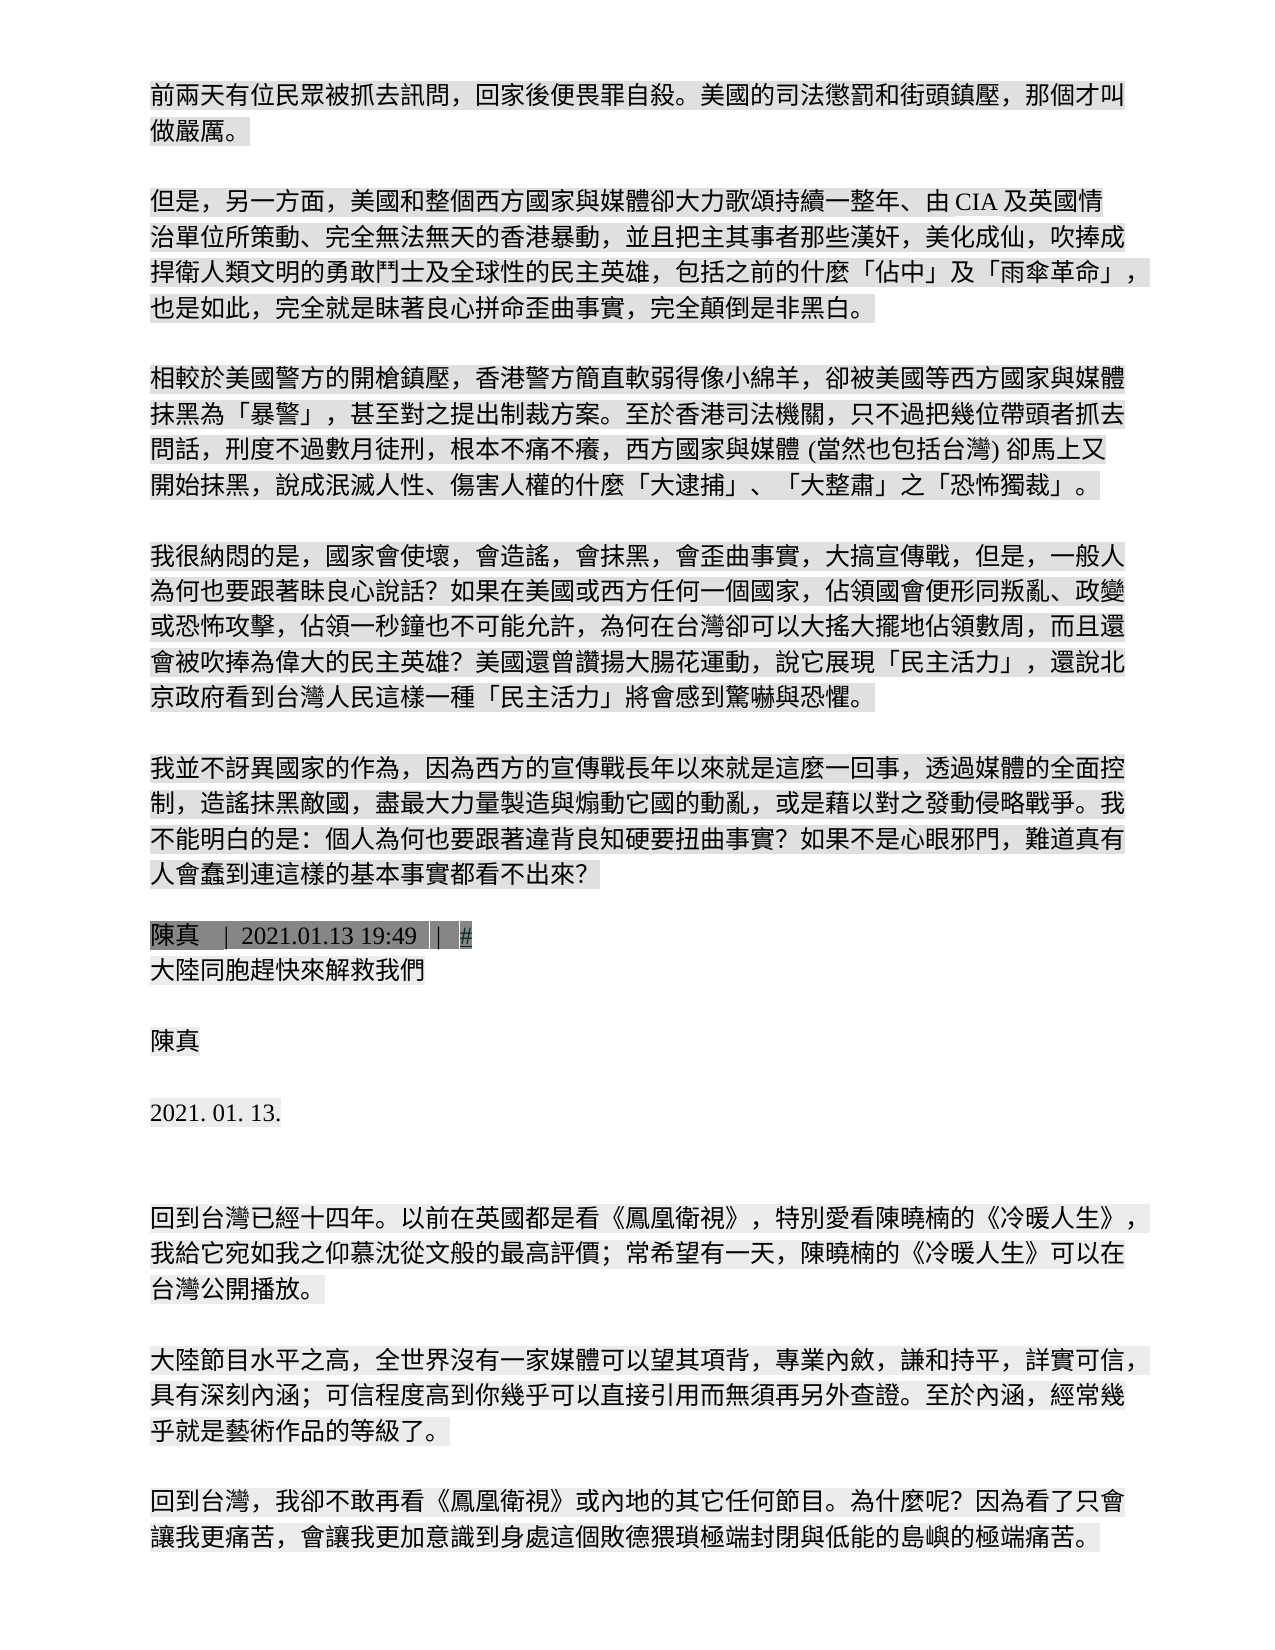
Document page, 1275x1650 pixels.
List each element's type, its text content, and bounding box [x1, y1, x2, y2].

text 美國眾議院昨天發佈川普的彈劾報告，指控他「煽動叛亂」、「鼓動恐怖襲擊」。美國司法部並表明已掌握上萬筆影像資料，將進入社區，擴大追捕「叛亂暴徒」。這裏有一段一分多鐘的視頻，請大家看看美國司法單位那樣一種「殺無赦」的強悍執法態度與嘴臉： https://bit.ly/2XDI7LC 我想說的是，美國國會事件那樣一種程度的「暴動」算什麼呢？跟香港持續一整年完全無法無天的打砸搶及燒殺擄掠，相去何止千百倍。但是，美國卻以二十年刑度的叛亂重罪來追捕參與者，其中數十人甚至被定位為可處以死刑的「恐怖份子」；鎮壓過程中數人死亡，前兩天有位民眾被抓去訊問，回家後便畏罪自殺。美國的司法懲罰和街頭鎮壓，那個才叫做嚴厲。 但是，另一方面，美國和整個西方國家與媒體卻大力歌頌持續一整年、由CIA及英國情治單位所策動、完全無法無天的香港暴動，並且把主其事者那些漢奸，美化成仙，吹捧成捍衛人類文明的勇敢鬥士及全球性的民主英雄，包括之前的什麼「佔中」及「雨傘革命」，也是如此，完全就是眛著良心拼命歪曲事實，完全顛倒是非黑白。 相較於美國警方的開槍鎮壓，香港警方簡直軟弱得像小綿羊，卻被美國等西方國家與媒體抹黑為「暴警」，甚至對之提出制裁方案。至於香港司法機關，只不過把幾位帶頭者抓去問話，刑度不過數月徒刑，根本不痛不癢，西方國家與媒體 (當然也包括台灣) 卻馬上又開始抹黑，說成泯滅人性、傷害人權的什麼「大逮捕」、「大整肅」之「恐怖獨裁」。 我很納悶的是，國家會使壞，會造謠，會抹黑，會歪曲事實，大搞宣傳戰，但是，一般人為何也要跟著眛良心說話？如果在美國或西方任何一個國家，佔領國會便形同叛亂、政變或恐怖攻擊，佔領一秒鐘也不可能允許，為何在台灣卻可以大搖大擺地佔領數周，而且還會被吹捧為偉大的民主英雄？美國還曾讚揚大腸花運動，說它展現「民主活力」，還說北京政府看到台灣人民這樣一種「民主活力」將會感到驚嚇與恐懼。 我並不訝異國家的作為，因為西方的宣傳戰長年以來就是這麼一回事，透過媒體的全面控制，造謠抹黑敵國，盡最大力量製造與煽動它國的動亂，或是藉以對之發動侵略戰爭。我不能明白的是：個人為何也要跟著違背良知硬要扭曲事實？如果不是心眼邪門，難道真有人會蠢到連這樣的基本事實都看不出來？ [150, 75, 1125, 889]
text 大陸同胞趕快來解救我們 陳真 2021. 01. 13. 回到台灣已經十四年。以前在英國都是看《鳳凰衛視》，特別愛看陳曉楠的《冷暖人生》，我給它宛如我之仰慕沈從文般的最高評價；常希望有一天，陳曉楠的《冷暖人生》可以在台灣公開播放。 大陸節目水平之高，全世界沒有一家媒體可以望其項背，專業內斂，謙和持平，詳實可信，具有深刻內涵；可信程度高到你幾乎可以直接引用而無須再另外查證。至於內涵，經常幾乎就是藝術作品的等級了。 回到台灣，我卻不敢再看《鳳凰衛視》或內地的其它任何節目。為什麼呢？因為看了只會讓我更痛苦，會讓我更加意識到身處這個敗德猥瑣極端封閉與低能的島嶼的極端痛苦。 天底下怎麼會有這麼封閉低能猥瑣到極點而且極端不可信不誠實的所謂媒體，真是很難想像。正常人如何可能忍受這樣一種低能與極端封閉與猥瑣？每天如雷灌耳的低能新聞與低能見解，各種低能網紅及爆奶爆紅的人事物，除此之外，就是人渣政客們永無止盡的醜陋言行。 別人究竟怎麼忍受我不知道，但我真的是會發狂，有夠低能與猥瑣，就連造句遣詞都令人難以忍受，每天就是「打臉」、「嗆爆」或是「網友暴動」、「爆奶」、「蜜臀」，或是什麼「歪樓」(我不知道那是什麼意思)，文化程度真是低能猥瑣到極點。 金燦榮曾經來過台灣，他說，來台灣住上幾天，「整個人就傻了」，腦殘了，何況住上幾十年，真是有夠痛苦。世界上居然有這樣一個徹底封閉的島嶼。一個人，倘若不想點辦法自救，從小到大，就泡在各種極其有害、充滿謊言與品格毒素的垃圾資訊裏頭，他有可能成為一個正直、健全的人嗎？ 這兩年買了智慧電視，裏頭有一些大陸節目，其實我也不太敢看，盡量讓自己心靈麻痺，要不然實在太痛苦了。但我昨天無意中看到一個介紹周恩來的節目，忍不住看了，如下； https://bit.ly/3qfoC8n 不敢說拍得非常好，但至少不會讓人覺得彆扭。我之所以忍不住看它是因為，周恩來是中共或近代中國政治人物裏頭，我最仰慕的一位。如果你能撥出一小時的時間，不妨仔細看看，應該會有一點收穫與啟發。 在這片子中，我看到周恩來19歲時寫的一首詩，寫著：「面壁十年圖破壁，難酬蹈海亦英雄」，讓我很感動。原詩如下： 《大江歌罷掉頭東》 大江歌罷掉頭東， 邃密群科濟世窮。 面壁十年圖破壁， 難酬蹈海亦英雄。 前幾天在 AIT 靜站，聲援阿桑吉，這回我們一家三口都來了，不過小可愛就由世主和小卓阿姨帶去附近的百貨公司玩，我和學姊打頭陣，站在AIT的牌子前，天寒地凍，但還是一共來了七人。警方照樣出動二十幾人全程戒備。 帶頭的警官很友善，買了暖暖包給我，但我婉拒了。其間，他拿出手機給我看，說他的家族長輩群組在傳閱我的文章，我看到其中一篇是《毒豬啟示錄 (十九)：惟俗難耐》。這文章似乎流傳很廣，連平常完全不談政治的醫院護士同事都在問： https://bit.ly/3qgV8ac 我不知道人們閱讀這文章時心裏頭是怎麼想的。我那文章只是想表達活在這個時代的台灣的一種很痛苦的窩囊感：我們居然淪落到被一些很沒出息、根本不值得議論的小癟三所統治；我們居然淪落到必須和蟑螂蛆蛆打架，每天還必須忍受他們的噪音。 你再回頭看看比方說周恩來，或是中國共產黨乃至國民黨的諸多元老，不論其功過，個個總是紮紮實實有血有肉的人物，你絕不會把他們和蛆或蟑螂或小癟三聯想在一起。這些人，不管立場上是敵或友，各有抱負，總是值得某種敬重。 但是，你看看所謂「民主」的台灣，我們和一些什麼樣的貨色起爭執？腦殘網紅，專門毀人名節的齷齪網軍，各種小癟三、歹徒罪犯與文人走狗及一大堆財團，還有什麼男神女神與名嘴等等等，言語無狀，腦子裝屎，貪婪窩囊，低能猥瑣，心眼邪門，搔首弄姿，沒幾個像樣的人，更無一絲善念，腦子想的永遠就是怎麼騙選票，怎麼撈錢奪錢搶資源。 你若要說這些毫無出息的人是什麼台獨，那你真的是頭殼壞掉了；「台獨」只是他們藉以撈錢奪權的一種工具或商品，美國主子交待下來的任務是要讓台灣變成一個仇中反華的軍事基地，讓台灣人為美國人去仇視與攻擊對岸的骨肉同胞。 念小學時是蔣介石的年代，台灣社會每天喊著「反攻大陸，解救同胞」，每個信封或筆記本或月曆日曆或報紙的封面，通常都會寫上這兩行字。沒想到，「解救大陸同胞」喊了半個多世紀，如今，我相信很多台灣人心裏頭想的不是「解救大陸同胞」，而是「大陸同胞趕快來解救我們」。 二十幾年來，綠蛆常叫我「滾回中國(大陸)去」。我的祖父來自福建惠安，學姊的爸爸是青島平度人，我們確實很想去大陸定居。但是，年歲漸長，加上小孩年幼，回歸之事，千頭萬緒，談何容易，似乎只能期待台灣早日解放，兩岸合而為一，來去自如，早日回復一種具有一定民族尊嚴與文化內涵、未來有希望的穩定正常生活，而非終日與蟑螂蛆蛆為伍，受其統治，受其糟蹋，與之嘔氣；特別憂慮的是，小孩難道要讓她接受這種仇中反華的美帝殖民腦殘教育長大？ [150, 950, 1125, 1552]
text 陳真 | 2021.01.13 19:49 | # [150, 914, 1125, 950]
